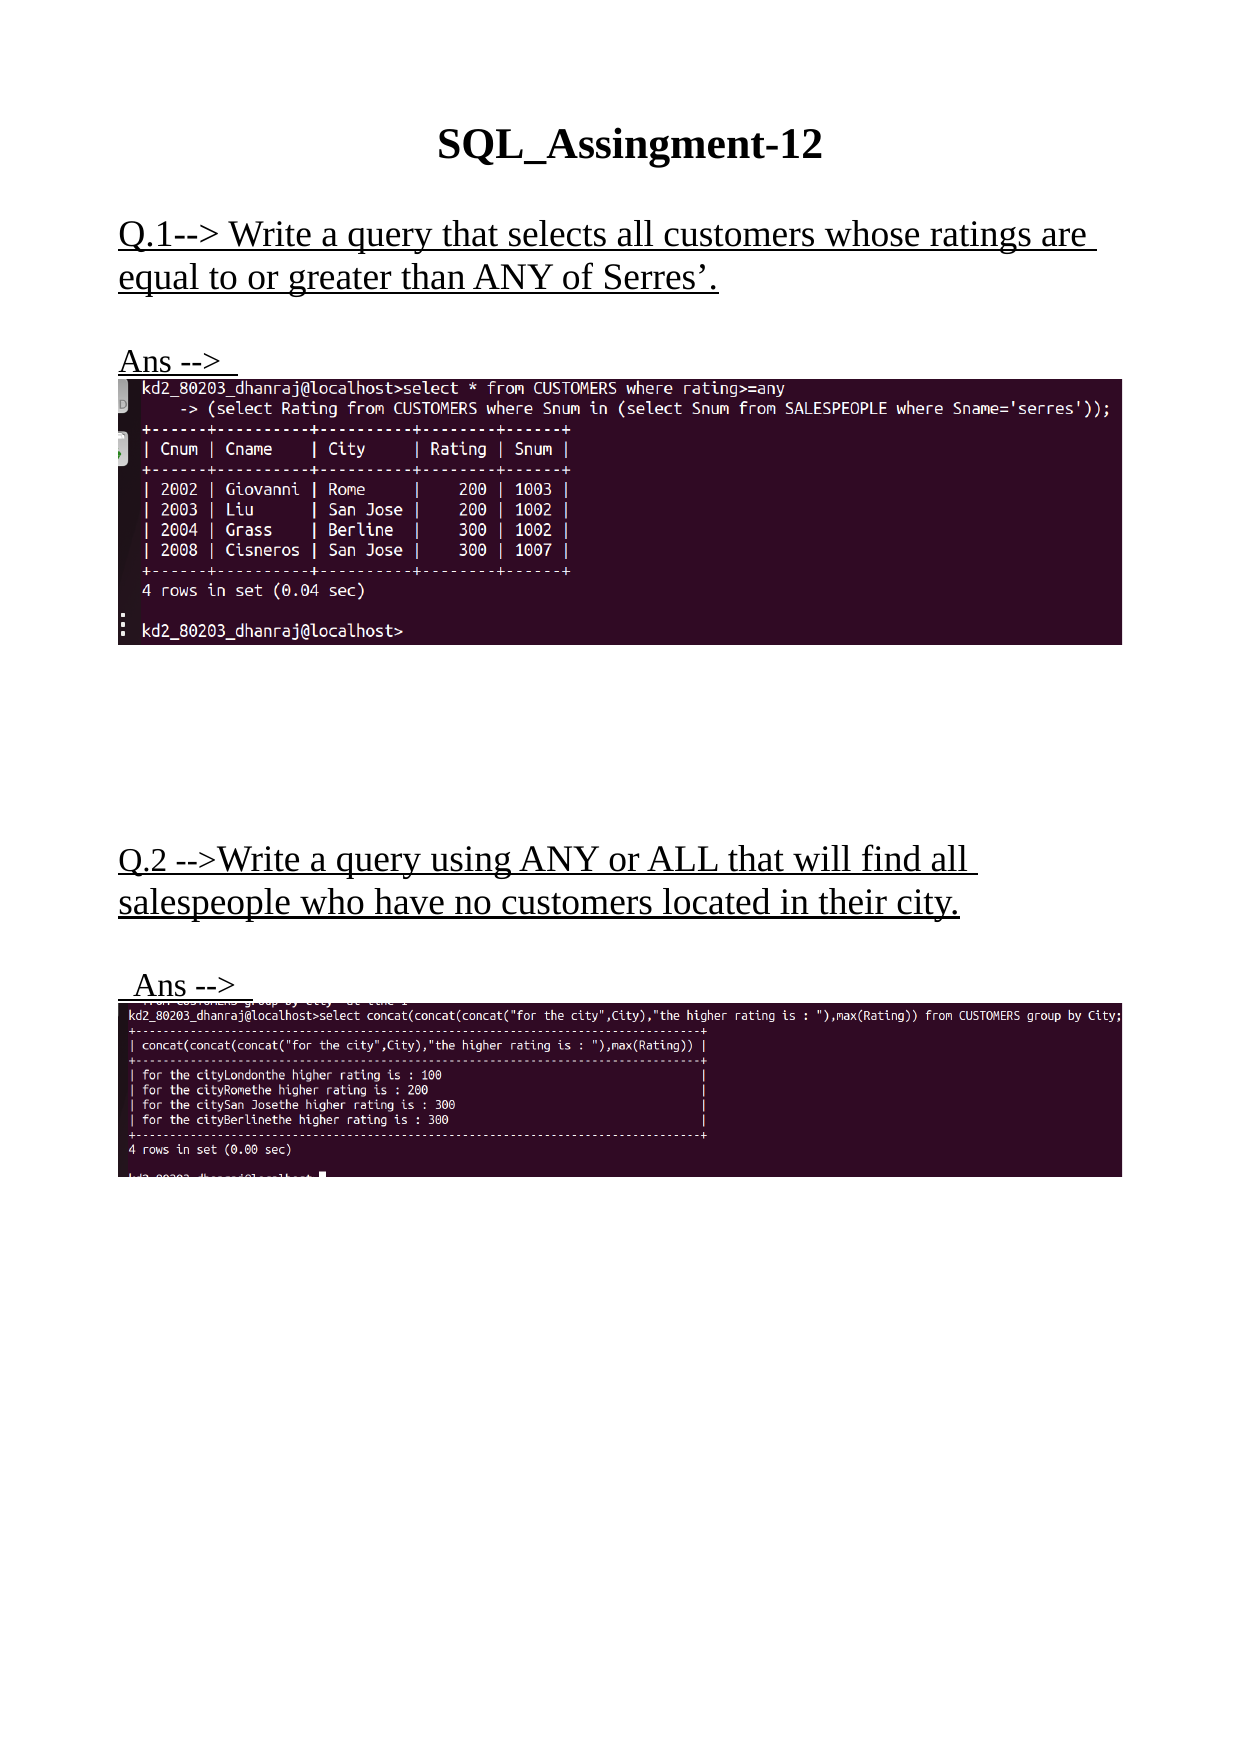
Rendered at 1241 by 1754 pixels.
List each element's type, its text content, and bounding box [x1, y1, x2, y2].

picture [118, 1003, 1123, 1177]
text SQL_Assingment-12 [118, 118, 1122, 168]
text Ans --> [118, 341, 1122, 379]
picture [118, 379, 1123, 645]
text Q.2 -->Write a query using ANY or ALL that will find all salespeople who have no customers located in their city. [118, 836, 1122, 922]
text Q.1--> Write a query that selects all customers whose ratings are equal to or greater than ANY of Serres’. [118, 212, 1122, 298]
text Ans --> [118, 966, 1122, 1003]
